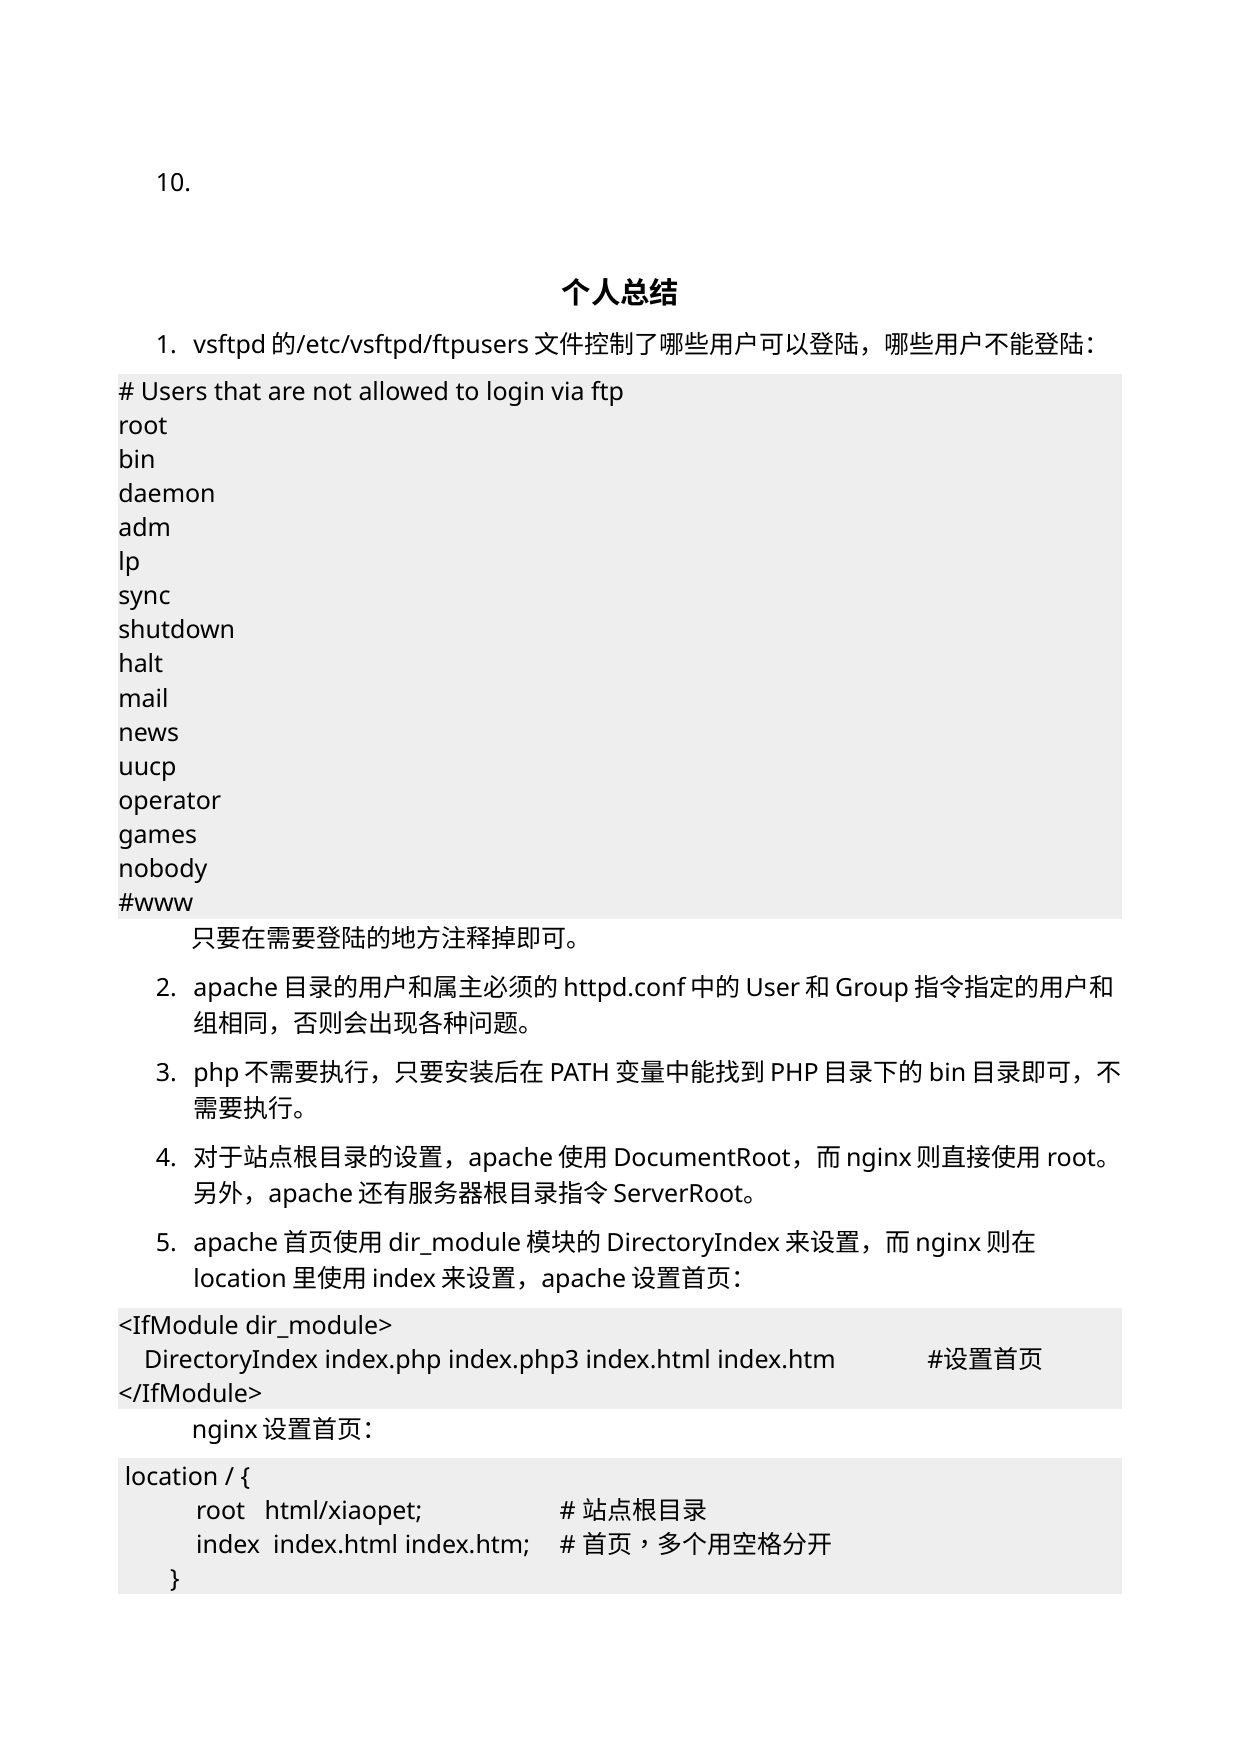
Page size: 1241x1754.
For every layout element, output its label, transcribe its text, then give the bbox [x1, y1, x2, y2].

list 对于站点根目录的设置，apache使用DocumentRoot，而nginx则直接使用root。另外，apache还有服务器根目录指令ServerRoot。 [156, 1137, 1122, 1210]
text nginx设置首页： [118, 1409, 1122, 1446]
table_header location / { root html/xiaopet; # 站点根目录 index index.html index.htm; # 首页，多个用空格分开 } [118, 1458, 1122, 1594]
subtitle 个人总结 [118, 272, 1122, 312]
list vsftpd的/etc/vsftpd/ftpusers文件控制了哪些用户可以登陆，哪些用户不能登陆： [156, 325, 1122, 361]
table_header # Users that are not allowed to login via ftp root bin daemon adm lp sync shutdown halt mail news uucp operator games nobody #www [118, 374, 1122, 919]
text 只要在需要登陆的地方注释掉即可。 [118, 919, 1122, 955]
table_header <IfModule dir_module> DirectoryIndex index.php index.php3 index.html index.htm #设置首页 </IfModule> [118, 1308, 1122, 1409]
list apache目录的用户和属主必须的httpd.conf中的User和Group指令指定的用户和组相同，否则会出现各种问题。 [156, 967, 1122, 1040]
list apache首页使用dir_module模块的DirectoryIndex来设置，而nginx则在location里使用index来设置，apache设置首页： [156, 1222, 1122, 1295]
list php不需要执行，只要安装后在PATH变量中能找到PHP目录下的bin目录即可，不需要执行。 [156, 1052, 1122, 1125]
